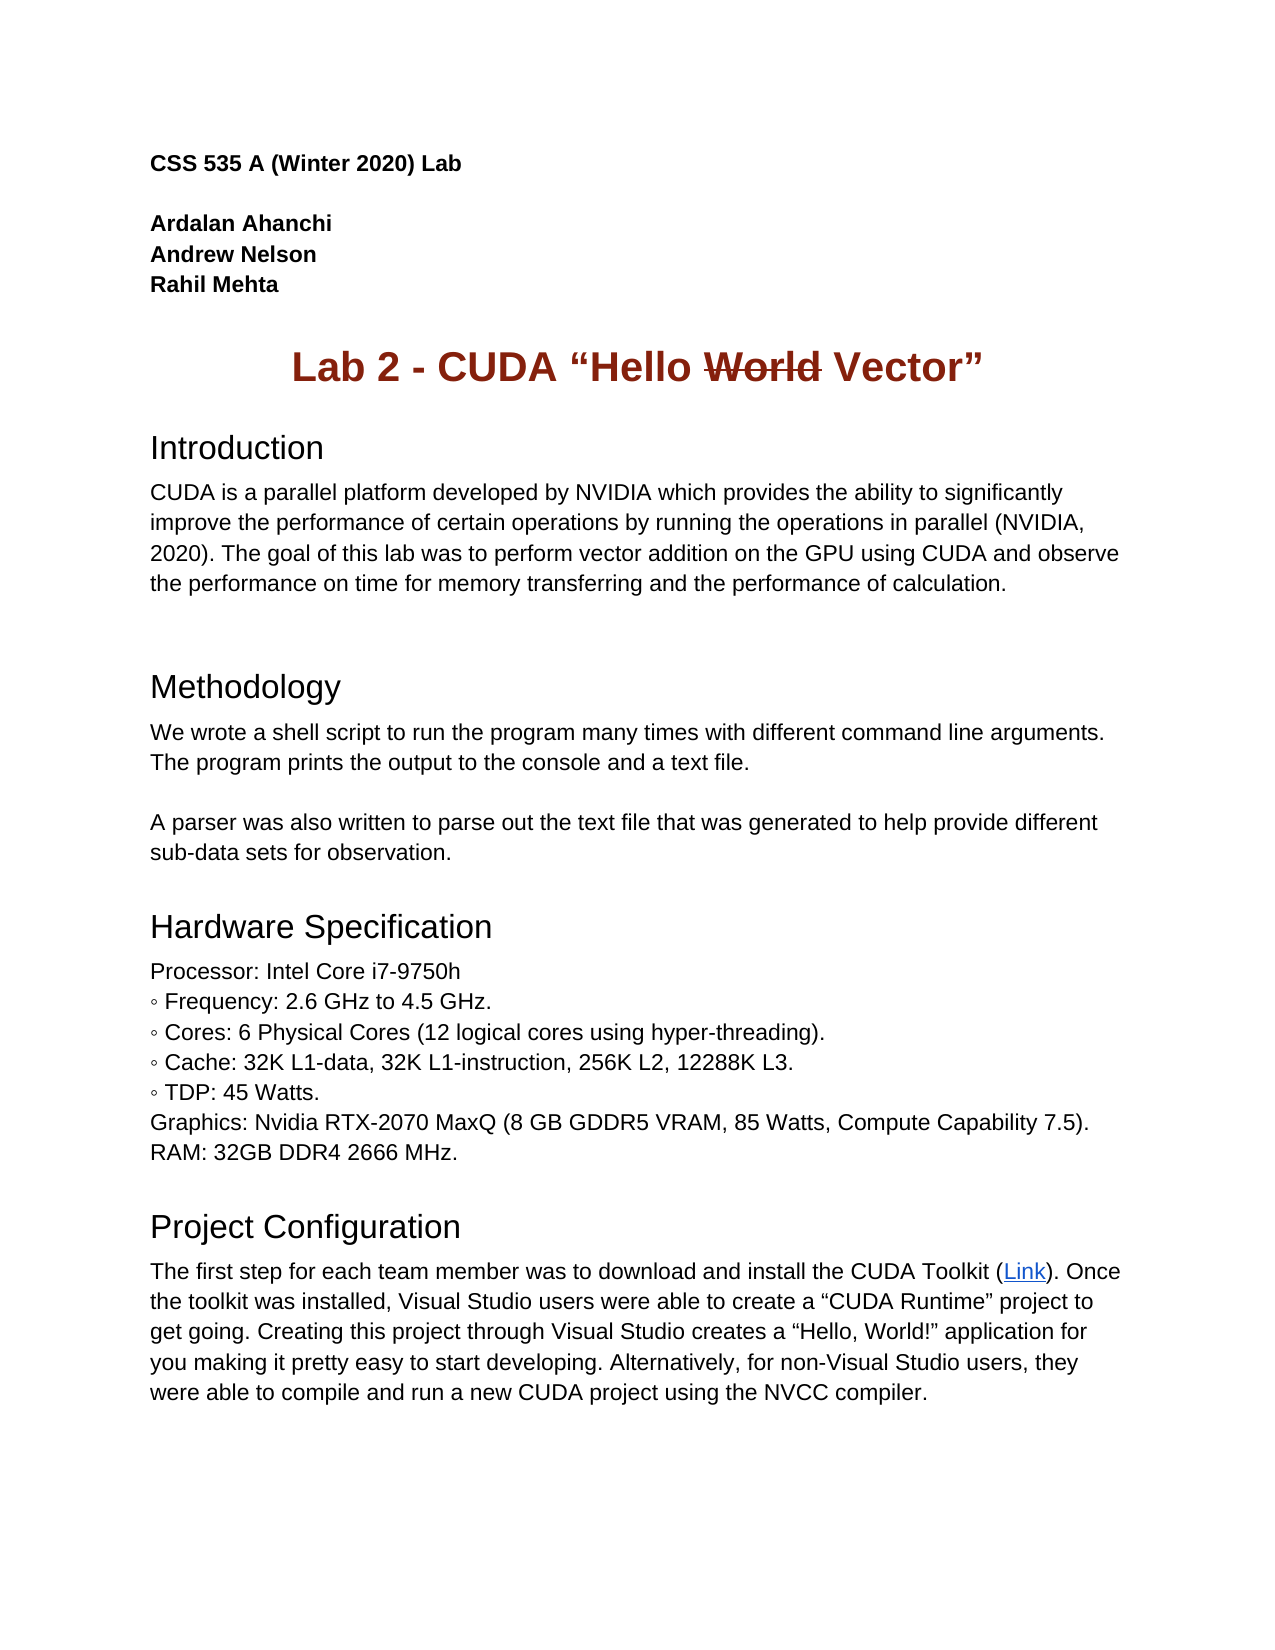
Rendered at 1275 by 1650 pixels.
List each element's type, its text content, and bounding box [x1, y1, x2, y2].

subtitle Lab 2 - CUDA “Hello World Vector” [150, 343, 1125, 391]
subtitle Methodology [150, 668, 1125, 706]
text Rahil Mehta [150, 271, 1125, 297]
text RAM: 32GB DDR4 2666 MHz. [150, 1139, 1125, 1166]
text ◦ TDP: 45 Watts. [150, 1079, 1125, 1105]
text The first step for each team member was to download and install the CUDA Toolkit (Link). Once the toolkit was installed, Visual Studio users were able to create a “CUDA Runtime” project to get going. Creating this project through Visual Studio creates a “Hello, World!” application for you making it pretty easy to start developing. Alternatively, for non-Visual Studio users, they were able to compile and run a new CUDA project using the NVCC compiler. [150, 1258, 1125, 1405]
text Ardalan Ahanchi [150, 210, 1125, 237]
text CSS 535 A (Winter 2020) Lab [150, 150, 1125, 176]
subtitle Project Configuration [150, 1207, 1125, 1245]
text Graphics: Nvidia RTX-2070 MaxQ (8 GB GDDR5 VRAM, 85 Watts, Compute Capability 7.5). [150, 1109, 1125, 1135]
text A parser was also written to parse out the text file that was generated to help provide different sub-data sets for observation. [150, 809, 1125, 866]
text ◦ Cache: 32K L1-data, 32K L1-instruction, 256K L2, 12288K L3. [150, 1049, 1125, 1075]
text Andrew Nelson [150, 241, 1125, 267]
text ◦ Frequency: 2.6 GHz to 4.5 GHz. [150, 988, 1125, 1014]
subtitle Introduction [150, 428, 1125, 467]
subtitle Hardware Specification [150, 907, 1125, 946]
text Processor: Intel Core i7-9750h [150, 958, 1125, 984]
text We wrote a shell script to run the program many times with different command line arguments. The program prints the output to the console and a text file. [150, 718, 1125, 775]
text ◦ Cores: 6 Physical Cores (12 logical cores using hyper-threading). [150, 1018, 1125, 1045]
text CUDA is a parallel platform developed by NVIDIA which provides the ability to significantly improve the performance of certain operations by running the operations in parallel (NVIDIA, 2020). The goal of this lab was to perform vector addition on the GPU using CUDA and observe the performance on time for memory transferring and the performance of calculation. [150, 479, 1125, 596]
